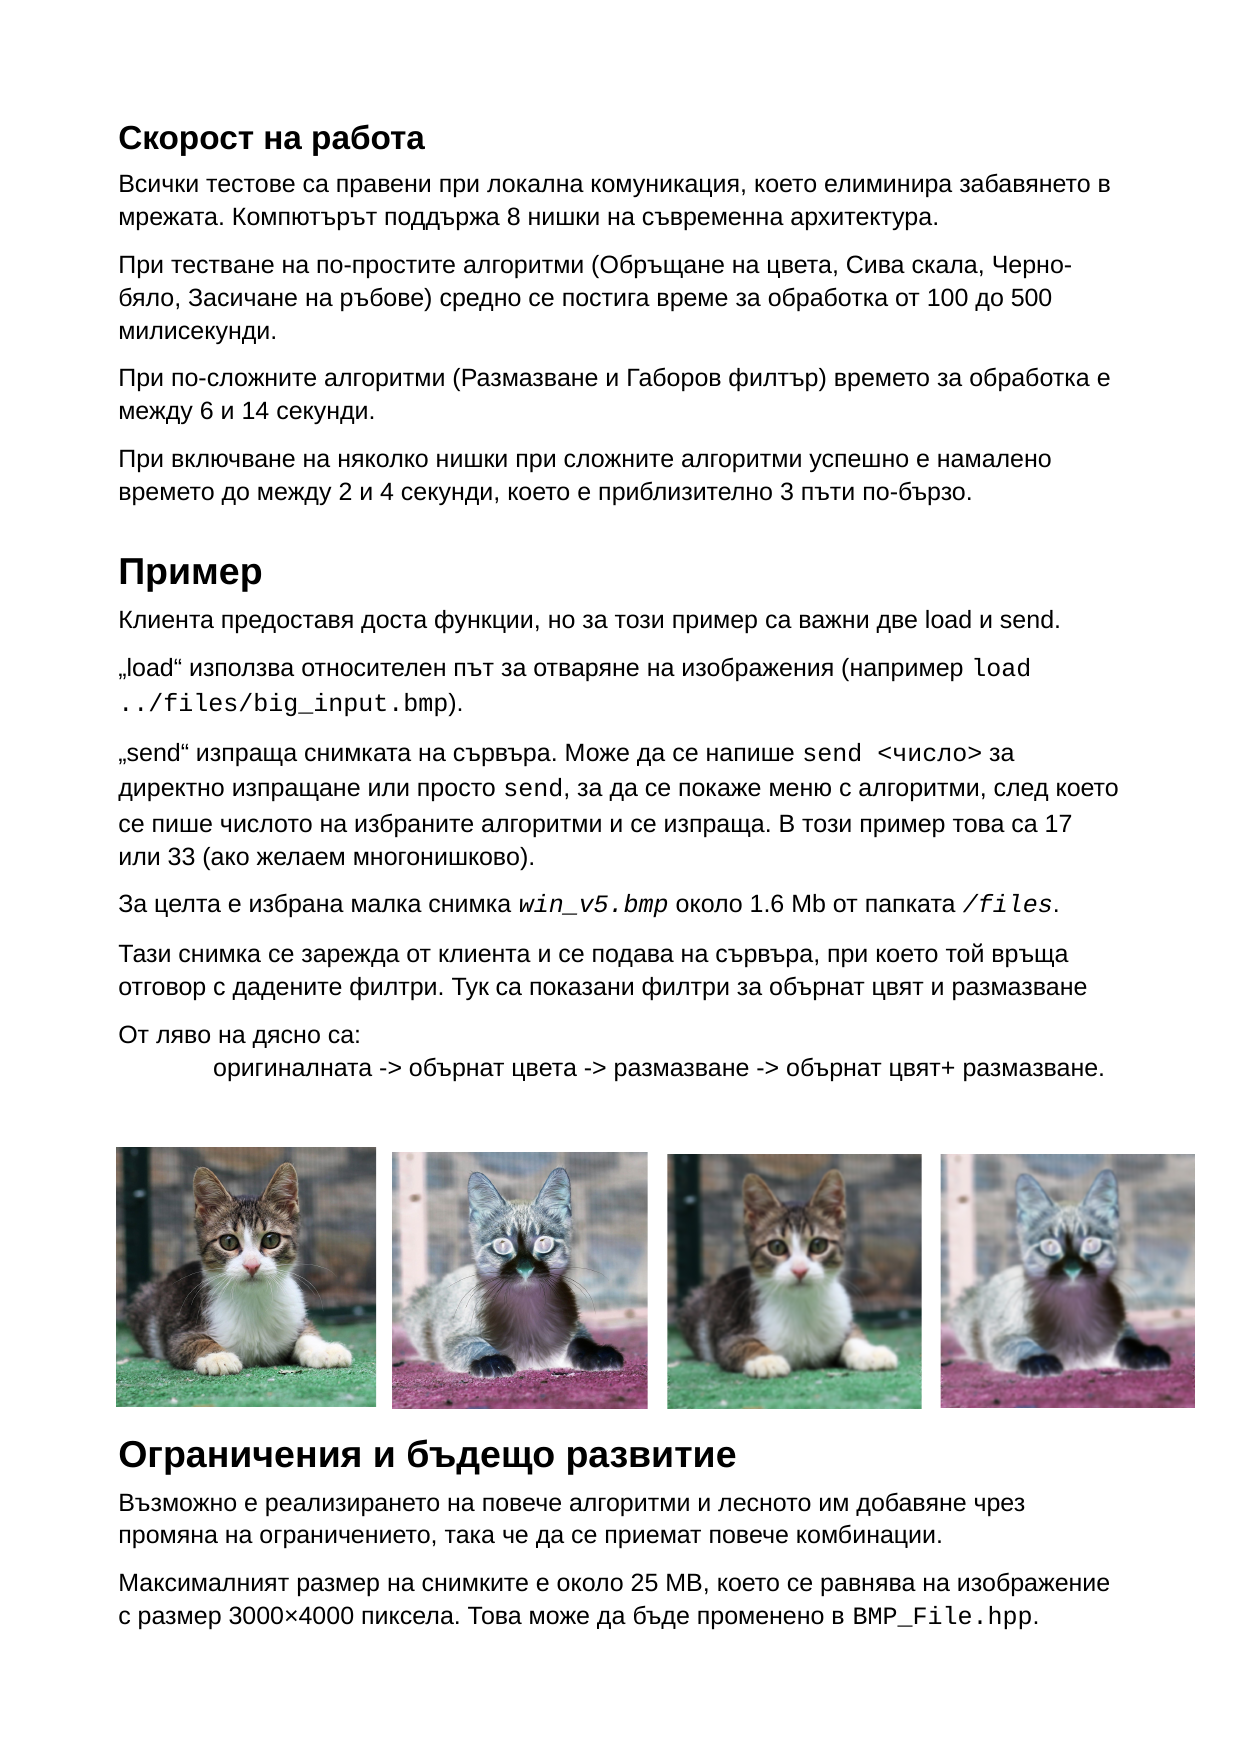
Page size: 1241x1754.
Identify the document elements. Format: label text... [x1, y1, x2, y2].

text Всички тестове са правени при локална комуникация, което елиминира забавянето в мрежата. Компютърът поддържа 8 нишки на съвременна архитектура. [118, 169, 1122, 231]
text За целта е избрана малка снимка win_v5.bmp около 1.6 Mb от папката /files. [118, 889, 1122, 920]
subtitle Скорост на работа [118, 118, 1122, 157]
text Тази снимка се зарежда от клиента и се подава на сървъра, при което той връща отговор с дадените филтри. Тук са показани филтри за обърнат цвят и размазване [118, 939, 1122, 1001]
picture [392, 1152, 648, 1409]
subtitle Ограничения и бъдещо развитие [118, 1173, 1122, 1475]
picture [667, 1154, 922, 1409]
subtitle Пример [118, 549, 1122, 593]
text Клиента предоставя доста функции, но за този пример са важни две load и send. [118, 605, 1122, 634]
text От ляво на дясно са: оригиналната -> обърнат цвета -> размазване -> обърнат цвят+ размазване. [118, 1020, 1122, 1082]
text Максималният размер на снимките е около 25 MB, което се равнява на изображение с размер 3000×4000 пиксела. Това може да бъде променено в BMP_File.hpp. [118, 1568, 1122, 1632]
text „send“ изпраща снимката на сървъра. Може да се напише send <число> за директно изпращане или просто send, за да се покаже меню с алгоритми, след което се пише числото на избраните алгоритми и се изпраща. В този пример това са 17 или 33 (ако желаем многонишково). [118, 738, 1122, 870]
text При по-сложните алгоритми (Размазване и Габоров филтър) времето за обработка е между 6 и 14 секунди. [118, 363, 1122, 425]
picture [116, 1147, 377, 1407]
text „load“ използва относителен път за отваряне на изображения (например load ../files/big_input.bmp). [118, 653, 1122, 719]
picture [940, 1154, 1195, 1408]
text При включване на няколко нишки при сложните алгоритми успешно е намалено времето до между 2 и 4 секунди, което е приблизително 3 пъти по-бързо. [118, 444, 1122, 506]
text При тестване на по-простите алгоритми (Обръщане на цвета, Сива скала, Черно-бяло, Засичане на ръбове) средно се постига време за обработка от 100 до 500 милисекунди. [118, 250, 1122, 344]
text Възможно е реализирането на повече алгоритми и лесното им добавяне чрез промяна на ограничението, така че да се приемат повече комбинации. [118, 1487, 1122, 1549]
